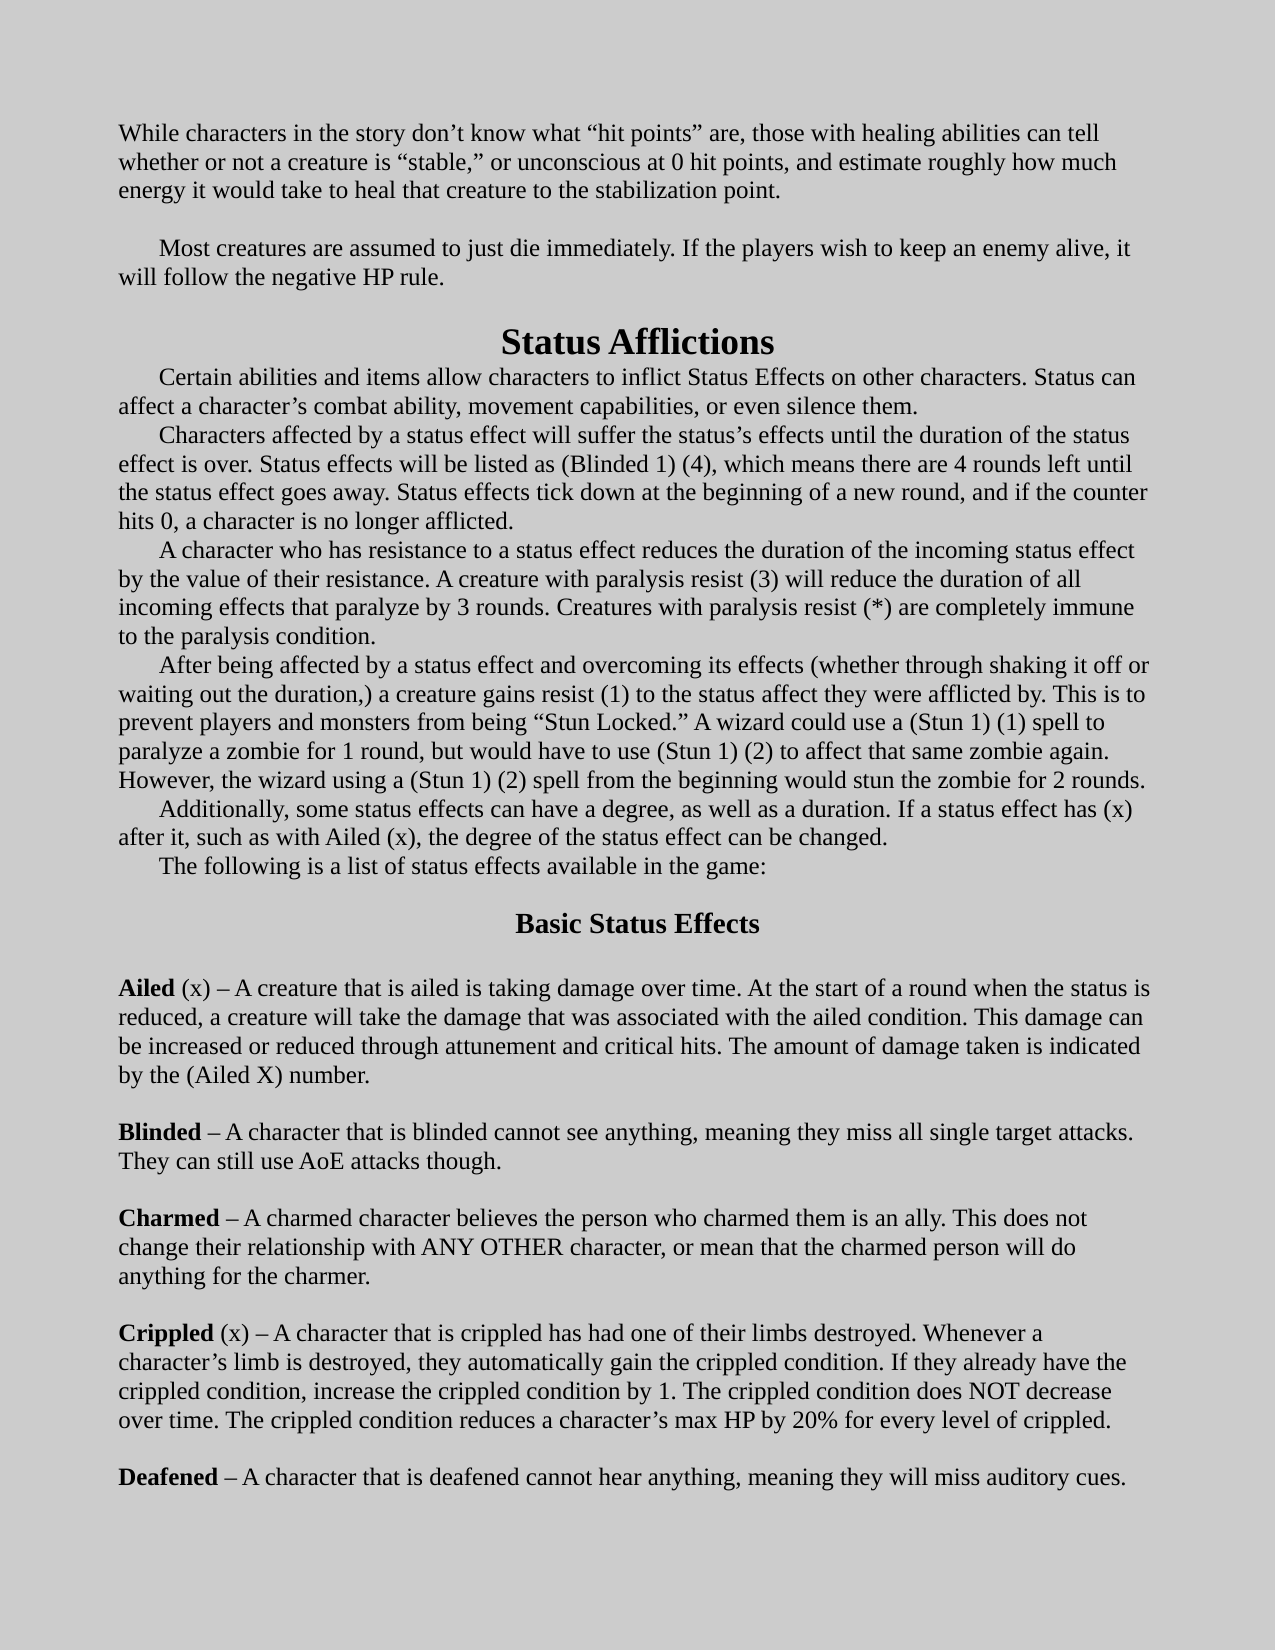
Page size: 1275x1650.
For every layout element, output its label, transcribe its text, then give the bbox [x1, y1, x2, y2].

text Basic Status Effects [118, 906, 1157, 940]
text Deafened – A character that is deafened cannot hear anything, meaning they will miss auditory cues. [118, 1462, 1157, 1491]
text Certain abilities and items allow characters to inflict Status Effects on other characters. Status can affect a character’s combat ability, movement capabilities, or even silence them. [118, 362, 1157, 420]
text Most creatures are assumed to just die immediately. If the players wish to keep an enemy alive, it will follow the negative HP rule. [118, 233, 1157, 291]
text Characters affected by a status effect will suffer the status’s effects until the duration of the status effect is over. Status effects will be listed as (Blinded 1) (4), which means there are 4 rounds left until the status effect goes away. Status effects tick down at the beginning of a new round, and if the counter hits 0, a character is no longer afflicted. [118, 420, 1157, 535]
text Status Afflictions [118, 319, 1157, 362]
text Additionally, some status effects can have a degree, as well as a duration. If a status effect has (x) after it, such as with Ailed (x), the degree of the status effect can be changed. [118, 794, 1157, 851]
text While characters in the story don’t know what “hit points” are, those with healing abilities can tell whether or not a creature is “stable,” or unconscious at 0 hit points, and estimate roughly how much energy it would take to heal that creature to the stabilization point. [118, 118, 1157, 204]
text After being affected by a status effect and overcoming its effects (whether through shaking it off or waiting out the duration,) a creature gains resist (1) to the status affect they were afflicted by. This is to prevent players and monsters from being “Stun Locked.” A wizard could use a (Stun 1) (1) spell to paralyze a zombie for 1 round, but would have to use (Stun 1) (2) to affect that same zombie again. However, the wizard using a (Stun 1) (2) spell from the beginning would stun the zombie for 2 rounds. [118, 650, 1157, 794]
text A character who has resistance to a status effect reduces the duration of the incoming status effect by the value of their resistance. A creature with paralysis resist (3) will reduce the duration of all incoming effects that paralyze by 3 rounds. Creatures with paralysis resist (*) are completely immune to the paralysis condition. [118, 535, 1157, 650]
text Charmed – A charmed character believes the person who charmed them is an ally. This does not change their relationship with ANY OTHER character, or mean that the charmed person will do anything for the charmer. [118, 1203, 1157, 1290]
text The following is a list of status effects available in the game: [118, 851, 1157, 880]
text Ailed (x) – A creature that is ailed is taking damage over time. At the start of a round when the status is reduced, a creature will take the damage that was associated with the ailed condition. This damage can be increased or reduced through attunement and critical hits. The amount of damage taken is indicated by the (Ailed X) number. [118, 973, 1157, 1088]
text Blinded – A character that is blinded cannot see anything, meaning they miss all single target attacks. They can still use AoE attacks though. [118, 1117, 1157, 1175]
text Crippled (x) – A character that is crippled has had one of their limbs destroyed. Whenever a character’s limb is destroyed, they automatically gain the crippled condition. If they already have the crippled condition, increase the crippled condition by 1. The crippled condition does NOT decrease over time. The crippled condition reduces a character’s max HP by 20% for every level of crippled. [118, 1318, 1157, 1433]
